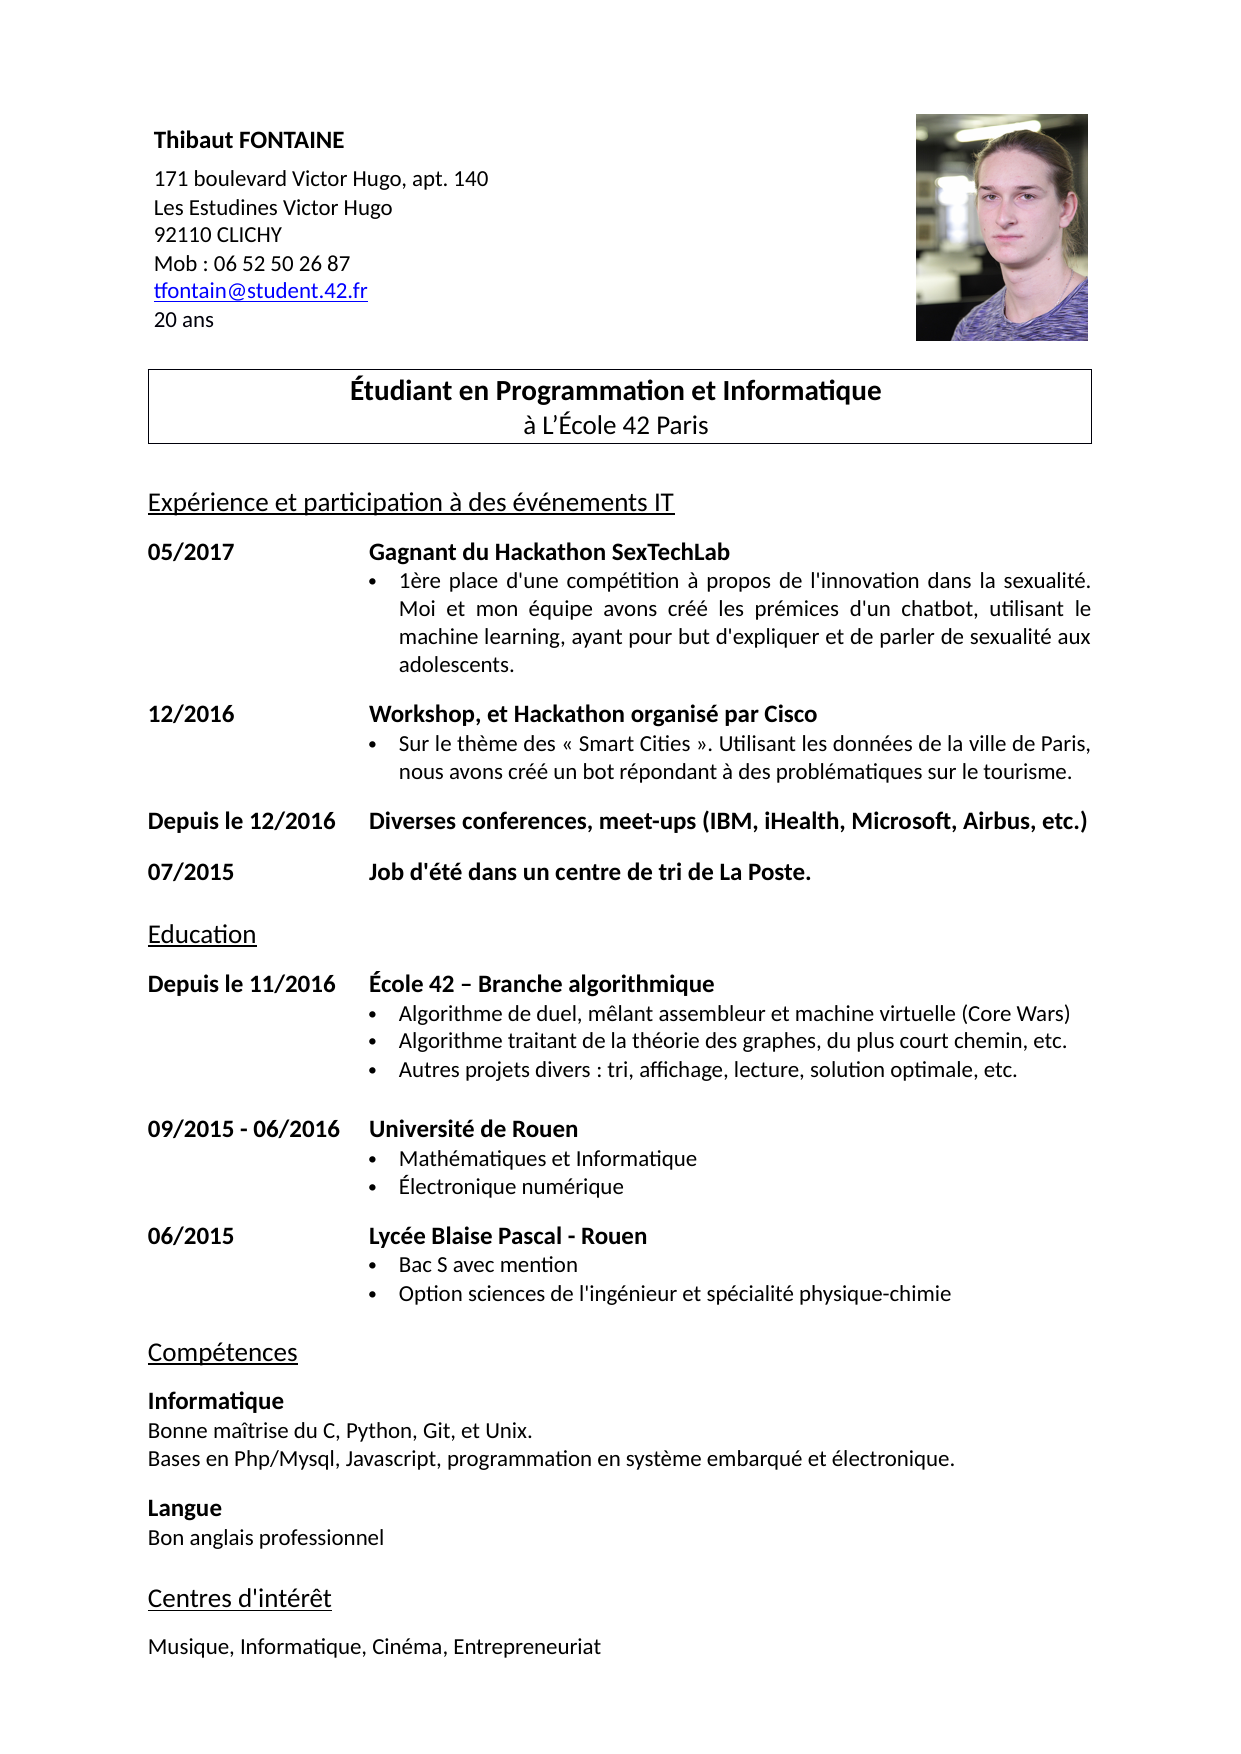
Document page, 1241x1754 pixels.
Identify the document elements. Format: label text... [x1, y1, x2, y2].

text Bon anglais professionnel [148, 1523, 1092, 1551]
list Algorithme de duel, mêlant assembleur et machine virtuelle (Core Wars) [369, 999, 1092, 1027]
list Algorithme traitant de la théorie des graphes, du plus court chemin, etc. [369, 1027, 1092, 1055]
table_header Thibaut FONTAINE I 171 boulevard Victor Hugo, apt. 140 Les Estudines Victor Hugo 92110 CLICHY Mob : 06 52 50 26 87 tfontain@student.42.fr 20 ans [148, 118, 620, 351]
text Bonne maîtrise du C, Python, Git, et Unix. [148, 1416, 1092, 1444]
text Compétences [148, 1335, 1092, 1368]
text Depuis le 11/2016 École 42 – Branche algorithmique [148, 968, 1092, 999]
list 1ère place d'une compétition à propos de l'innovation dans la sexualité. Moi et mon équipe avons créé les prémices d'un chatbot, utilisant le machine learning, ayant pour but d'expliquer et de parler de sexualité aux adolescents. [369, 566, 1092, 678]
list Mathématiques et Informatique [369, 1144, 1092, 1172]
list Sur le thème des « Smart Cities ». Utilisant les données de la ville de Paris, nous avons créé un bot répondant à des problématiques sur le tourisme. [369, 729, 1092, 785]
list Bac S avec mention [369, 1251, 1092, 1279]
text Bases en Php/Mysql, Javascript, programmation en système embarqué et électronique. [148, 1444, 1092, 1472]
text Musique, Informatique, Cinéma, Entrepreneuriat [148, 1632, 1092, 1660]
text i [148, 950, 1092, 968]
list Option sciences de l'ingénieur et spécialité physique-chimie [369, 1279, 1092, 1307]
text Langue [148, 1492, 1092, 1523]
text 05/2017 Gagnant du Hackathon SexTechLab [148, 536, 1092, 566]
picture [916, 114, 1088, 341]
text Education [148, 917, 1092, 950]
text Centres d'intérêt [148, 1581, 1092, 1614]
text i [148, 518, 1092, 536]
text 07/2015 Job d'été dans un centre de tri de La Poste. [148, 856, 1092, 887]
text Depuis le 12/2016 Diverses conferences, meet-ups (IBM, iHealth, Microsoft, Airbus, etc.) [148, 805, 1092, 836]
text 12/2016 Workshop, et Hackathon organisé par Cisco [148, 698, 1092, 729]
text 06/2015 Lycée Blaise Pascal - Rouen [148, 1220, 1092, 1251]
list Électronique numérique [369, 1172, 1092, 1200]
text à L’École 42 Paris [149, 405, 1091, 443]
text Étudiant en Programmation et Informatique [149, 370, 1091, 405]
text Informatique [148, 1386, 1092, 1416]
text 09/2015 - 06/2016 Université de Rouen [148, 1113, 1092, 1144]
table_header [620, 118, 1092, 351]
list Autres projets divers : tri, affichage, lecture, solution optimale, etc. [369, 1055, 1092, 1083]
text Expérience et participation à des événements IT [148, 485, 1092, 518]
